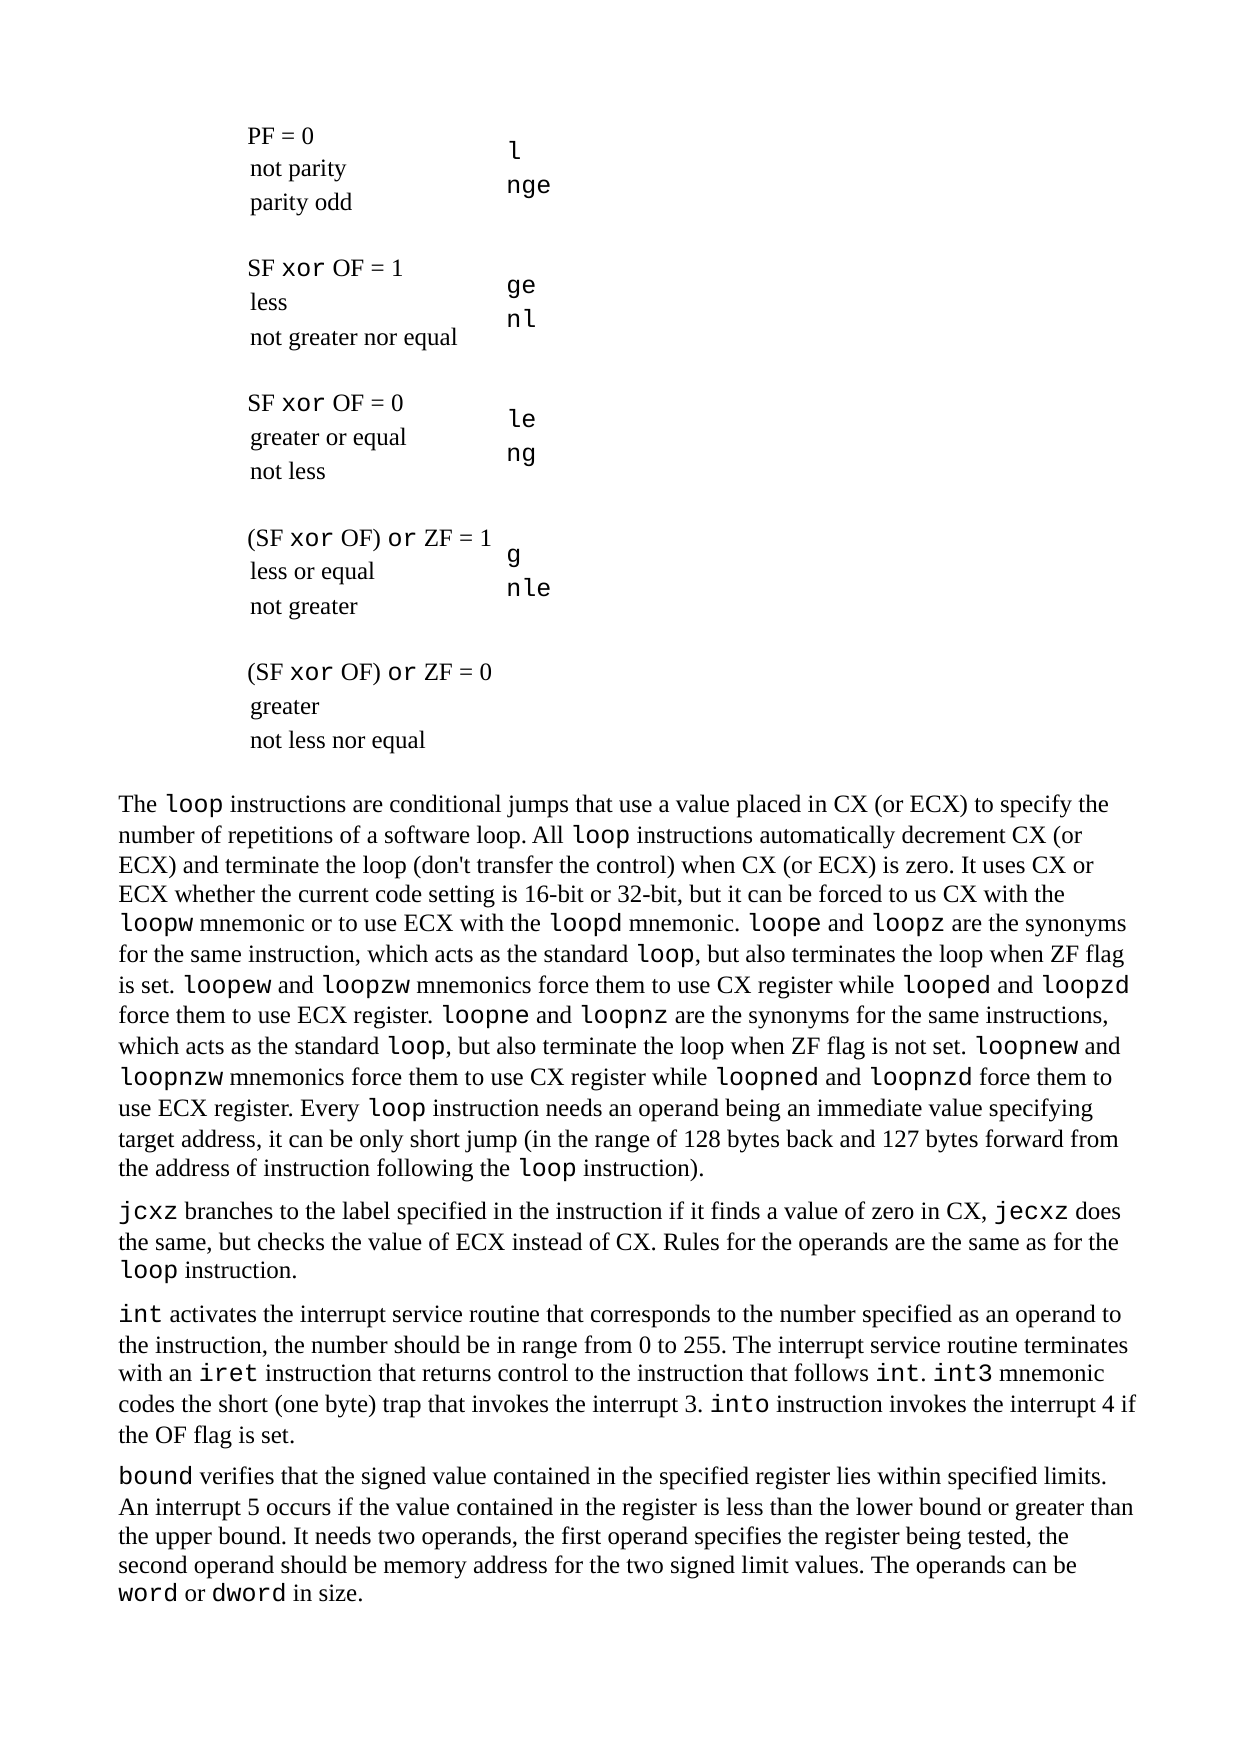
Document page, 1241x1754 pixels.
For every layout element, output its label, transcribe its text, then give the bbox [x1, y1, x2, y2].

table_cell [500, 118, 643, 251]
table_header not parity [247, 150, 365, 184]
table_cell PF = 0 [244, 118, 500, 251]
table_cell [118, 251, 244, 385]
table_cell not less nor equal [247, 723, 436, 757]
table_cell (SF xor OF) or ZF = 0 [244, 654, 500, 789]
table_cell [500, 520, 643, 654]
table_header less [247, 284, 468, 319]
table_header le [503, 404, 551, 438]
text int activates the interrupt service routine that corresponds to the number specified as an operand to the instruction, the number should be in range from 0 to 255. The interrupt service routine terminates with an iret instruction that returns control to the instruction that follows int. int3 mnemonic codes the short (one byte) trap that invokes the interrupt 3. into instruction invokes the interrupt 4 if the OF flag is set. [118, 1299, 1137, 1449]
table_cell [118, 118, 244, 251]
table_cell [118, 520, 244, 654]
table_cell not greater [247, 588, 387, 623]
text The loop instructions are conditional jumps that use a value placed in CX (or ECX) to specify the number of repetitions of a software loop. All loop instructions automatically decrement CX (or ECX) and terminate the loop (don't transfer the control) when CX (or ECX) is zero. It uses CX or ECX whether the current code setting is 16-bit or 32-bit, but it can be forced to us CX with the loopw mnemonic or to use ECX with the loopd mnemonic. loope and loopz are the synonyms for the same instruction, which acts as the standard loop, but also terminates the loop when ZF flag is set. loopew and loopzw mnemonics force them to use CX register while looped and loopzd force them to use ECX register. loopne and loopnz are the synonyms for the same instructions, which acts as the standard loop, but also terminate the loop when ZF flag is not set. loopnew and loopnzw mnemonics force them to use CX register while loopned and loopnzd force them to use ECX register. Every loop instruction needs an operand being an immediate value specifying target address, it can be only short jump (in the range of 128 bytes back and 127 bytes forward from the address of instruction following the loop instruction). [118, 789, 1137, 1183]
text jcxz branches to the label specified in the instruction if it finds a value of zero in CX, jecxz does the same, but checks the value of ECX instead of CX. Rules for the operands are the same as for the loop instruction. [118, 1196, 1137, 1286]
table_cell [500, 654, 643, 789]
table_cell parity odd [247, 184, 365, 219]
table_cell nl [503, 304, 551, 338]
table_cell (SF xor OF) or ZF = 1 [244, 520, 500, 654]
table_cell not greater nor equal [247, 319, 468, 353]
table_header l [503, 136, 566, 170]
table_header g [503, 539, 566, 573]
table_header less or equal [247, 554, 387, 588]
table_cell [118, 654, 244, 789]
table_header greater [247, 688, 436, 723]
table_cell ng [503, 438, 551, 472]
table_cell nle [503, 573, 566, 607]
table_cell not less [247, 454, 419, 488]
table_cell [118, 385, 244, 520]
table_cell [500, 251, 643, 385]
table_cell nge [503, 170, 566, 204]
text bound verifies that the signed value contained in the specified register lies within specified limits. An interrupt 5 occurs if the value contained in the register is less than the lower bound or greater than the upper bound. It needs two operands, the first operand specifies the register being tested, the second operand should be memory address for the two signed limit values. The operands can be word or dword in size. [118, 1461, 1137, 1609]
table_cell [500, 385, 643, 520]
table_cell SF xor OF = 0 [244, 385, 500, 520]
table_header greater or equal [247, 419, 419, 453]
table_cell SF xor OF = 1 [244, 251, 500, 385]
table_header ge [503, 269, 551, 303]
